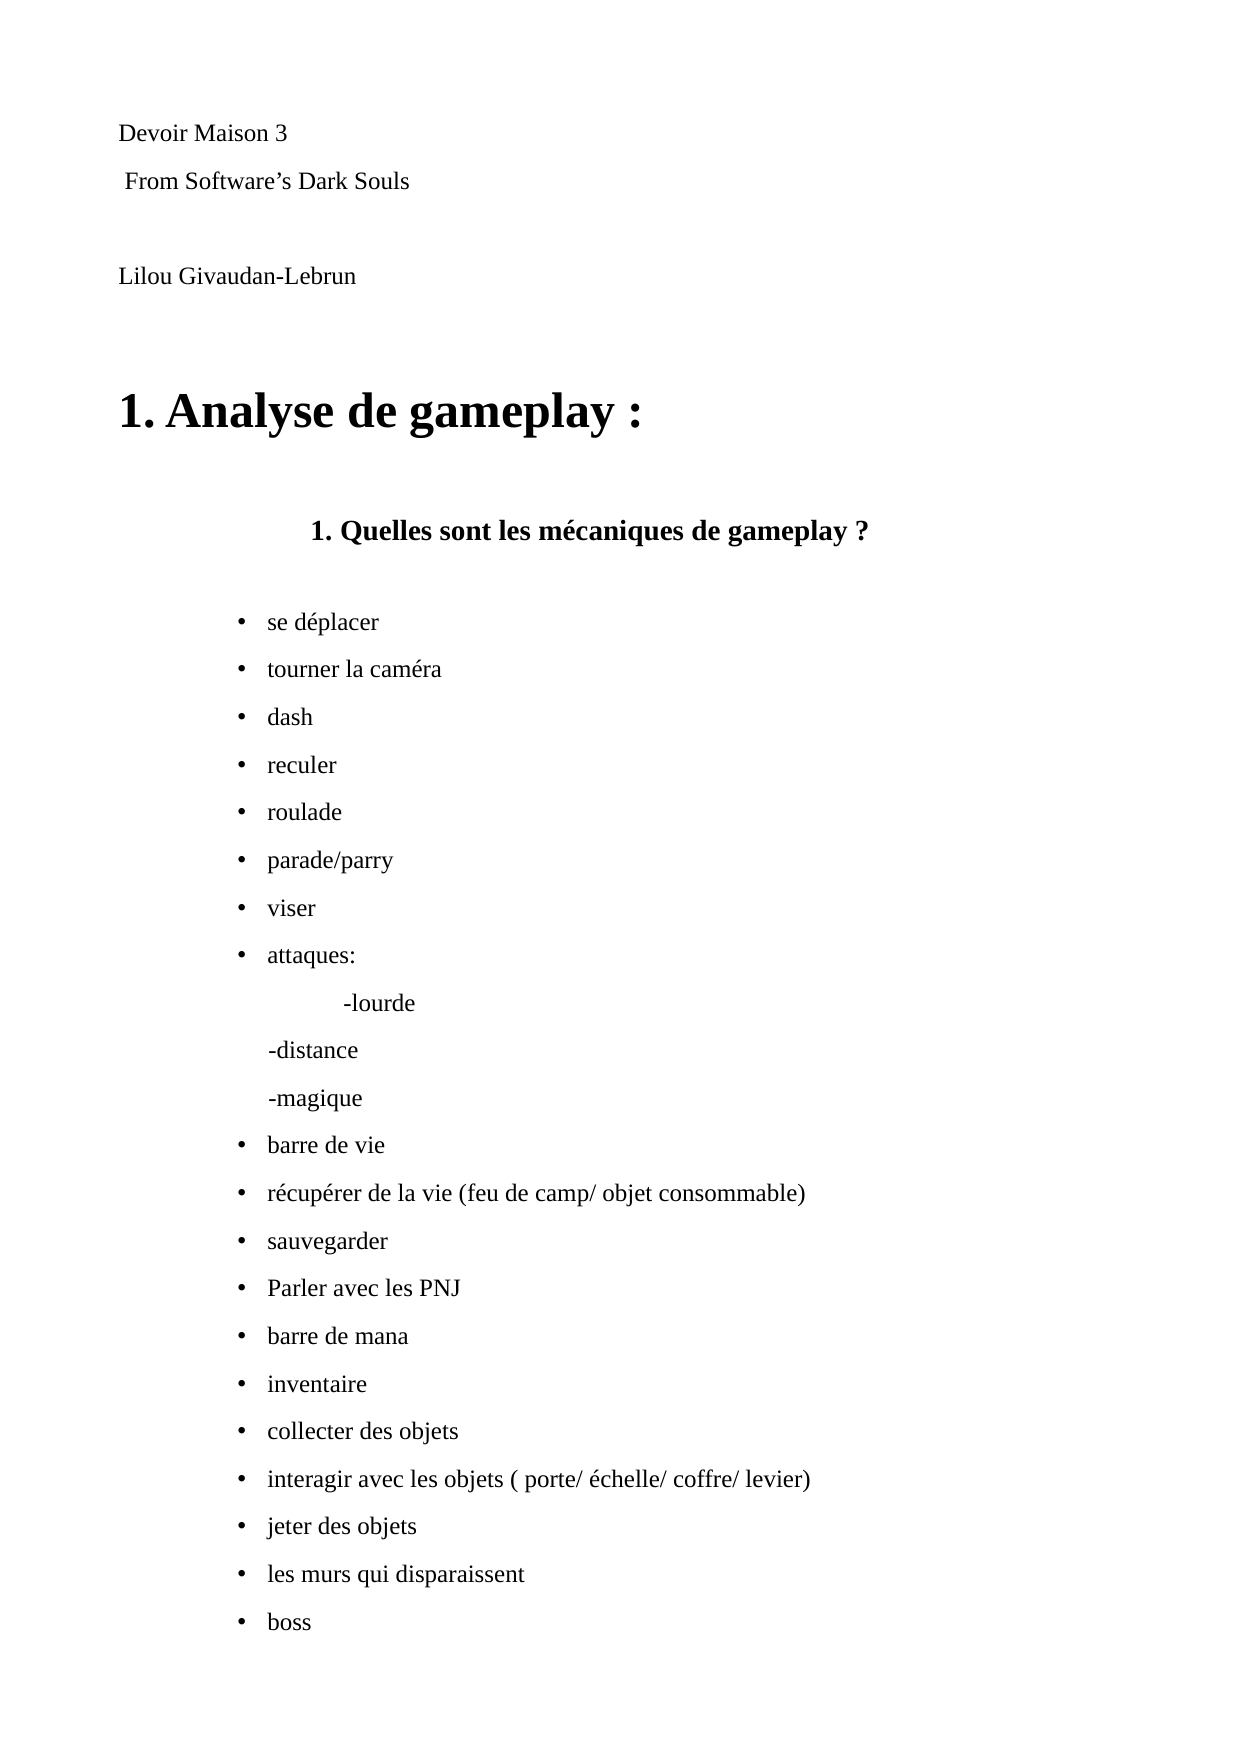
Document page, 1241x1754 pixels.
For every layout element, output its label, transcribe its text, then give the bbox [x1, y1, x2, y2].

subtitle 1. Analyse de gameplay : [118, 381, 1122, 439]
list collecter des objets [237, 1416, 1122, 1445]
text From Software’s Dark Souls [118, 166, 1122, 194]
list sauvegarder [237, 1226, 1122, 1254]
list interagir avec les objets ( porte/ échelle/ coffre/ levier) [237, 1464, 1122, 1493]
list reculer [237, 750, 1122, 778]
subtitle Quelles sont les mécaniques de gameplay ? [310, 513, 1122, 547]
list récupérer de la vie (feu de camp/ objet consommable) [237, 1178, 1122, 1207]
list les murs qui disparaissent [237, 1559, 1122, 1588]
list dash [237, 702, 1122, 731]
list boss [237, 1607, 1122, 1635]
text -distance [268, 1035, 1122, 1064]
list attaques: [237, 940, 1122, 969]
list barre de mana [237, 1321, 1122, 1350]
list se déplacer [237, 607, 1122, 636]
list Parler avec les PNJ [237, 1273, 1122, 1302]
list viser [237, 893, 1122, 921]
list parade/parry [237, 845, 1122, 874]
text -magique [268, 1083, 1122, 1112]
list inventaire [237, 1369, 1122, 1397]
list barre de vie [237, 1131, 1122, 1159]
list tourner la caméra [237, 654, 1122, 683]
text Lilou Givaudan-Lebrun [118, 261, 1122, 290]
text -lourde [268, 988, 1122, 1017]
list roulade [237, 797, 1122, 826]
list jeter des objets [237, 1511, 1122, 1540]
text Devoir Maison 3 [118, 118, 1122, 147]
